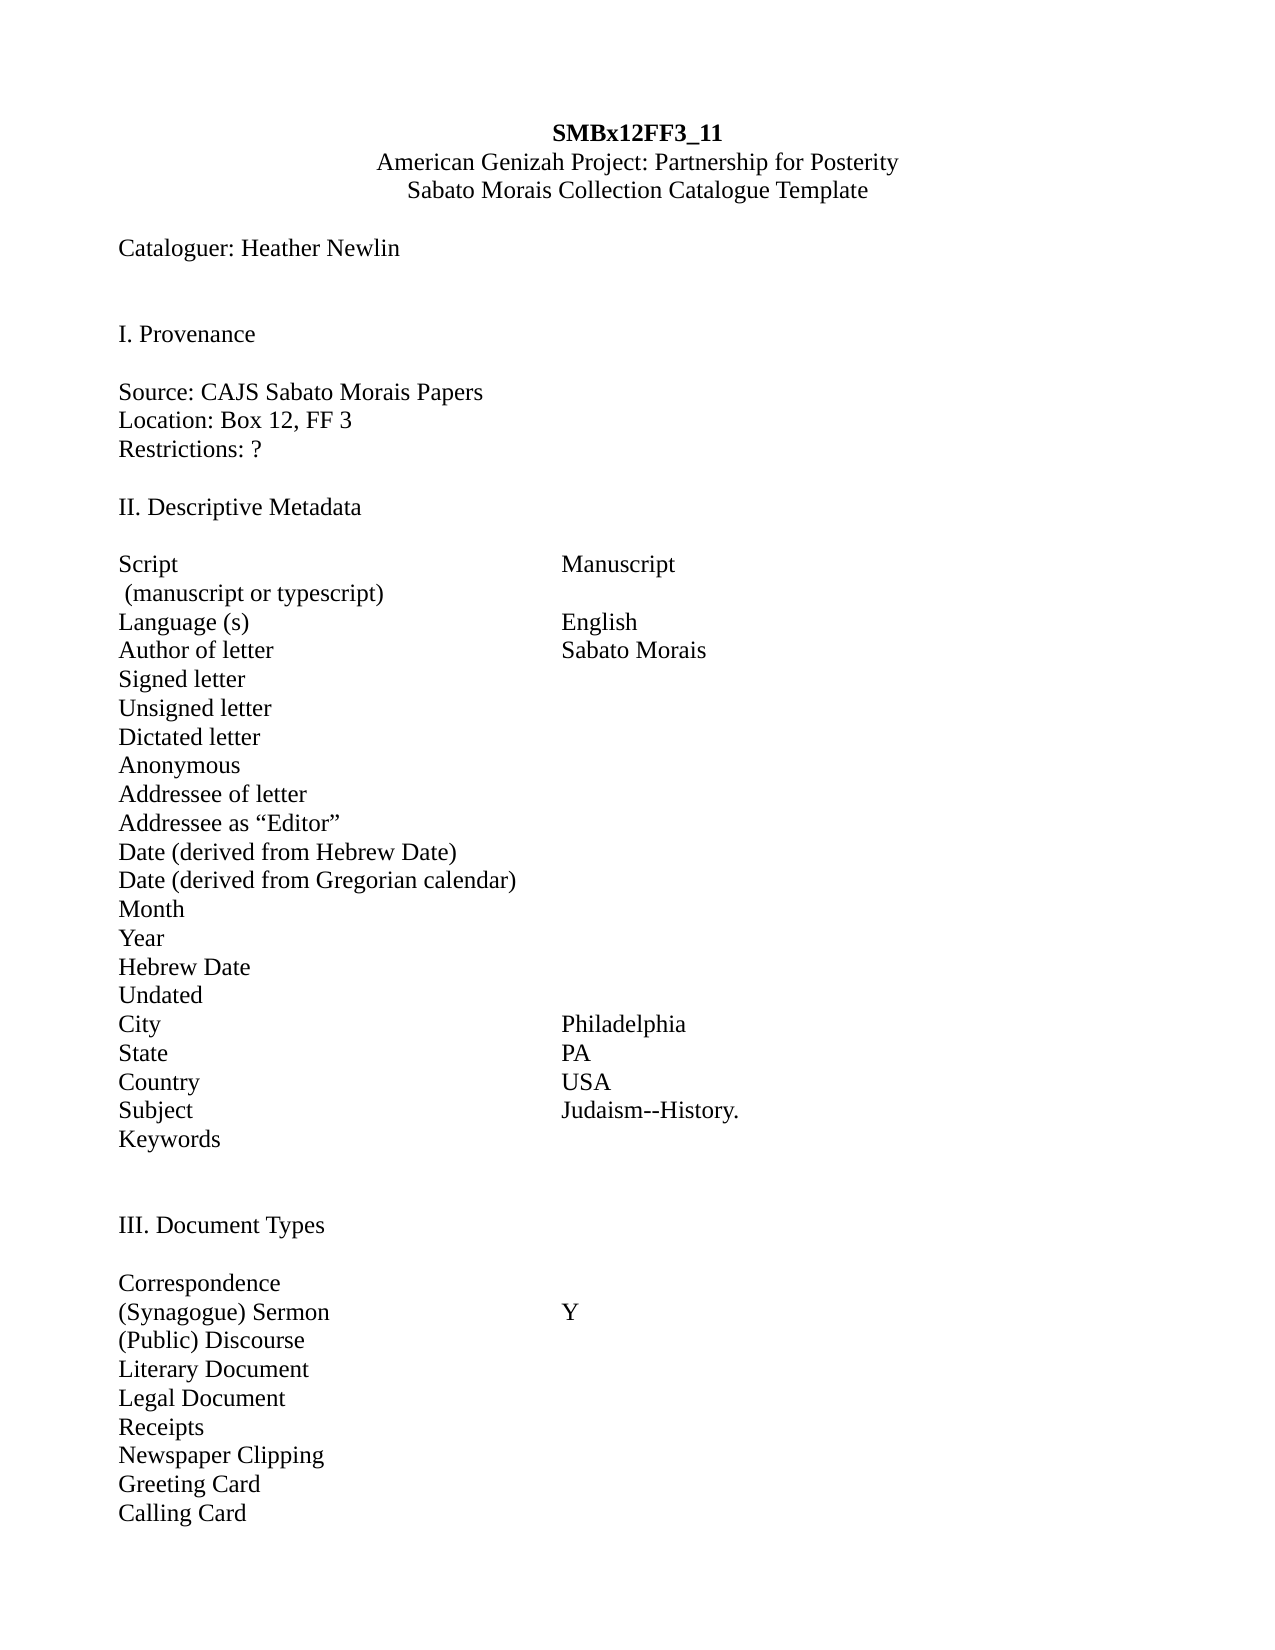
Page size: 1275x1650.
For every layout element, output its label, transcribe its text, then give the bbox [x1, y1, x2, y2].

text Date (derived from Hebrew Date) [118, 837, 1157, 866]
text Legal Document [118, 1383, 1157, 1412]
text Anonymous [118, 751, 1157, 779]
text Date (derived from Gregorian calendar) [118, 866, 1157, 894]
text Year [118, 923, 1157, 952]
text Dictated letter [118, 722, 1157, 751]
text SMBx12FF3_11 [118, 118, 1157, 147]
text Script Manuscript [118, 549, 1157, 578]
text (Synagogue) Sermon Y [118, 1297, 1157, 1326]
text (Public) Discourse [118, 1326, 1157, 1354]
text I. Provenance [118, 319, 1157, 348]
text Country USA [118, 1067, 1157, 1096]
text Receipts [118, 1412, 1157, 1441]
text City Philadelphia [118, 1009, 1157, 1038]
text III. Document Types [118, 1211, 1157, 1239]
text Keywords [118, 1124, 1157, 1153]
text II. Descriptive Metadata [118, 492, 1157, 521]
text Subject Judaism--History. [118, 1096, 1157, 1124]
text Restrictions: ? [118, 434, 1157, 463]
text Location: Box 12, FF 3 [118, 406, 1157, 434]
text Greeting Card [118, 1469, 1157, 1498]
text Addressee as “Editor” [118, 808, 1157, 837]
text Literary Document [118, 1354, 1157, 1383]
text Source: CAJS Sabato Morais Papers [118, 377, 1157, 406]
text Signed letter [118, 664, 1157, 693]
text Correspondence [118, 1268, 1157, 1297]
text Addressee of letter [118, 779, 1157, 808]
text Sabato Morais Collection Catalogue Template [118, 176, 1157, 204]
text Cataloguer: Heather Newlin [118, 233, 1157, 262]
text Undated [118, 981, 1157, 1009]
text Hebrew Date [118, 952, 1157, 981]
text Unsigned letter [118, 693, 1157, 722]
text American Genizah Project: Partnership for Posterity [118, 147, 1157, 176]
text Month [118, 894, 1157, 923]
text Author of letter Sabato Morais [118, 636, 1157, 664]
text (manuscript or typescript) [118, 578, 1157, 607]
text State PA [118, 1038, 1157, 1067]
text Language (s) English [118, 607, 1157, 636]
text Newspaper Clipping [118, 1441, 1157, 1469]
text Calling Card [118, 1498, 1157, 1527]
